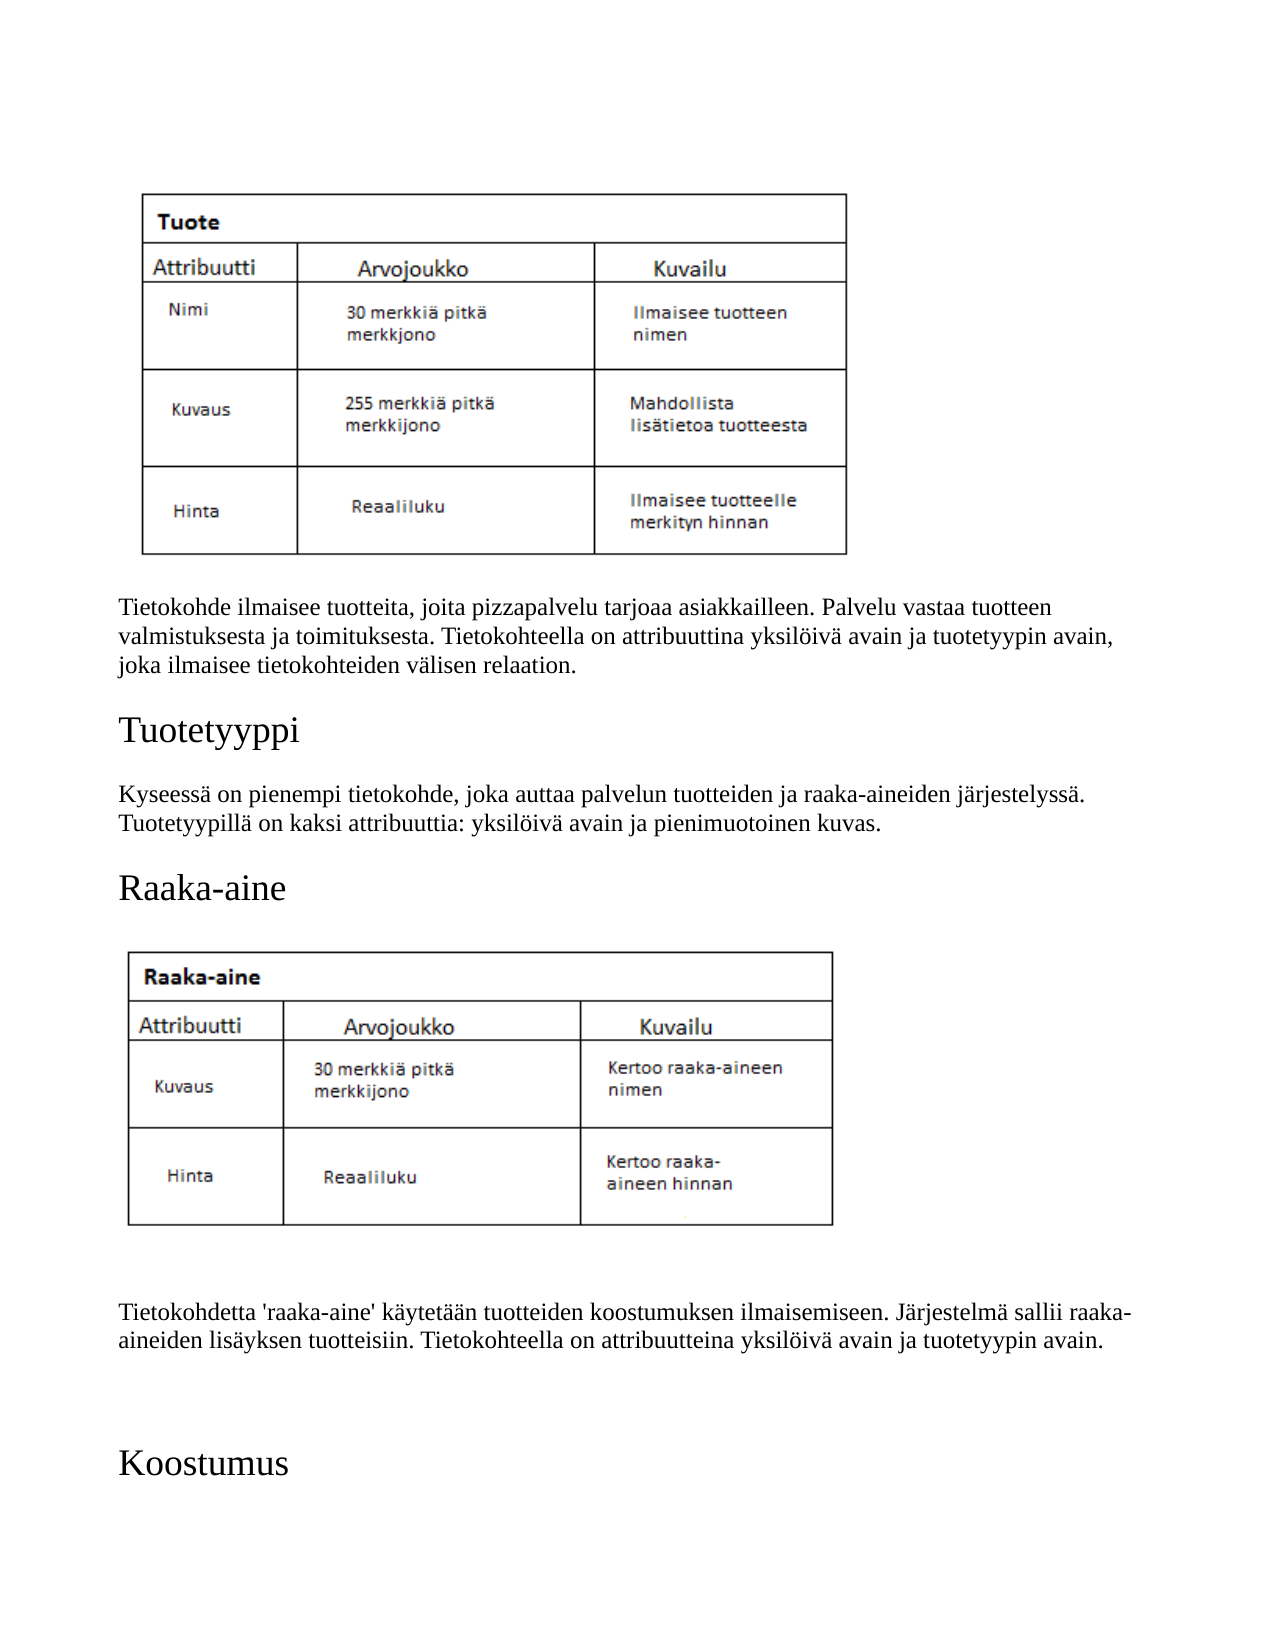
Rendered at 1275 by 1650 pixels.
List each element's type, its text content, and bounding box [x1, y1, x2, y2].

text Tietokohdetta 'raaka-aine' käytetään tuotteiden koostumuksen ilmaisemiseen. Järjestelmä sallii raaka-aineiden lisäyksen tuotteisiin. Tietokohteella on attribuutteina yksilöivä avain ja tuotetyypin avain. [118, 1297, 1157, 1354]
picture [114, 919, 846, 1262]
text Tuotetyyppi [118, 707, 1157, 751]
text Kyseessä on pienempi tietokohde, joka auttaa palvelun tuotteiden ja raaka-aineiden järjestelyssä. Tuotetyypillä on kaksi attribuuttia: yksilöivä avain ja pienimuotoinen kuvas. [118, 779, 1157, 837]
text Raaka-aine [118, 866, 1157, 909]
text Koostumus [118, 1441, 1157, 1484]
text Tietokohde ilmaisee tuotteita, joita pizzapalvelu tarjoaa asiakkailleen. Palvelu vastaa tuotteen valmistuksesta ja toimituksesta. Tietokohteella on attribuuttina yksilöivä avain ja tuotetyypin avain, joka ilmaisee tietokohteiden välisen relaation. [118, 592, 1157, 679]
picture [128, 161, 888, 577]
